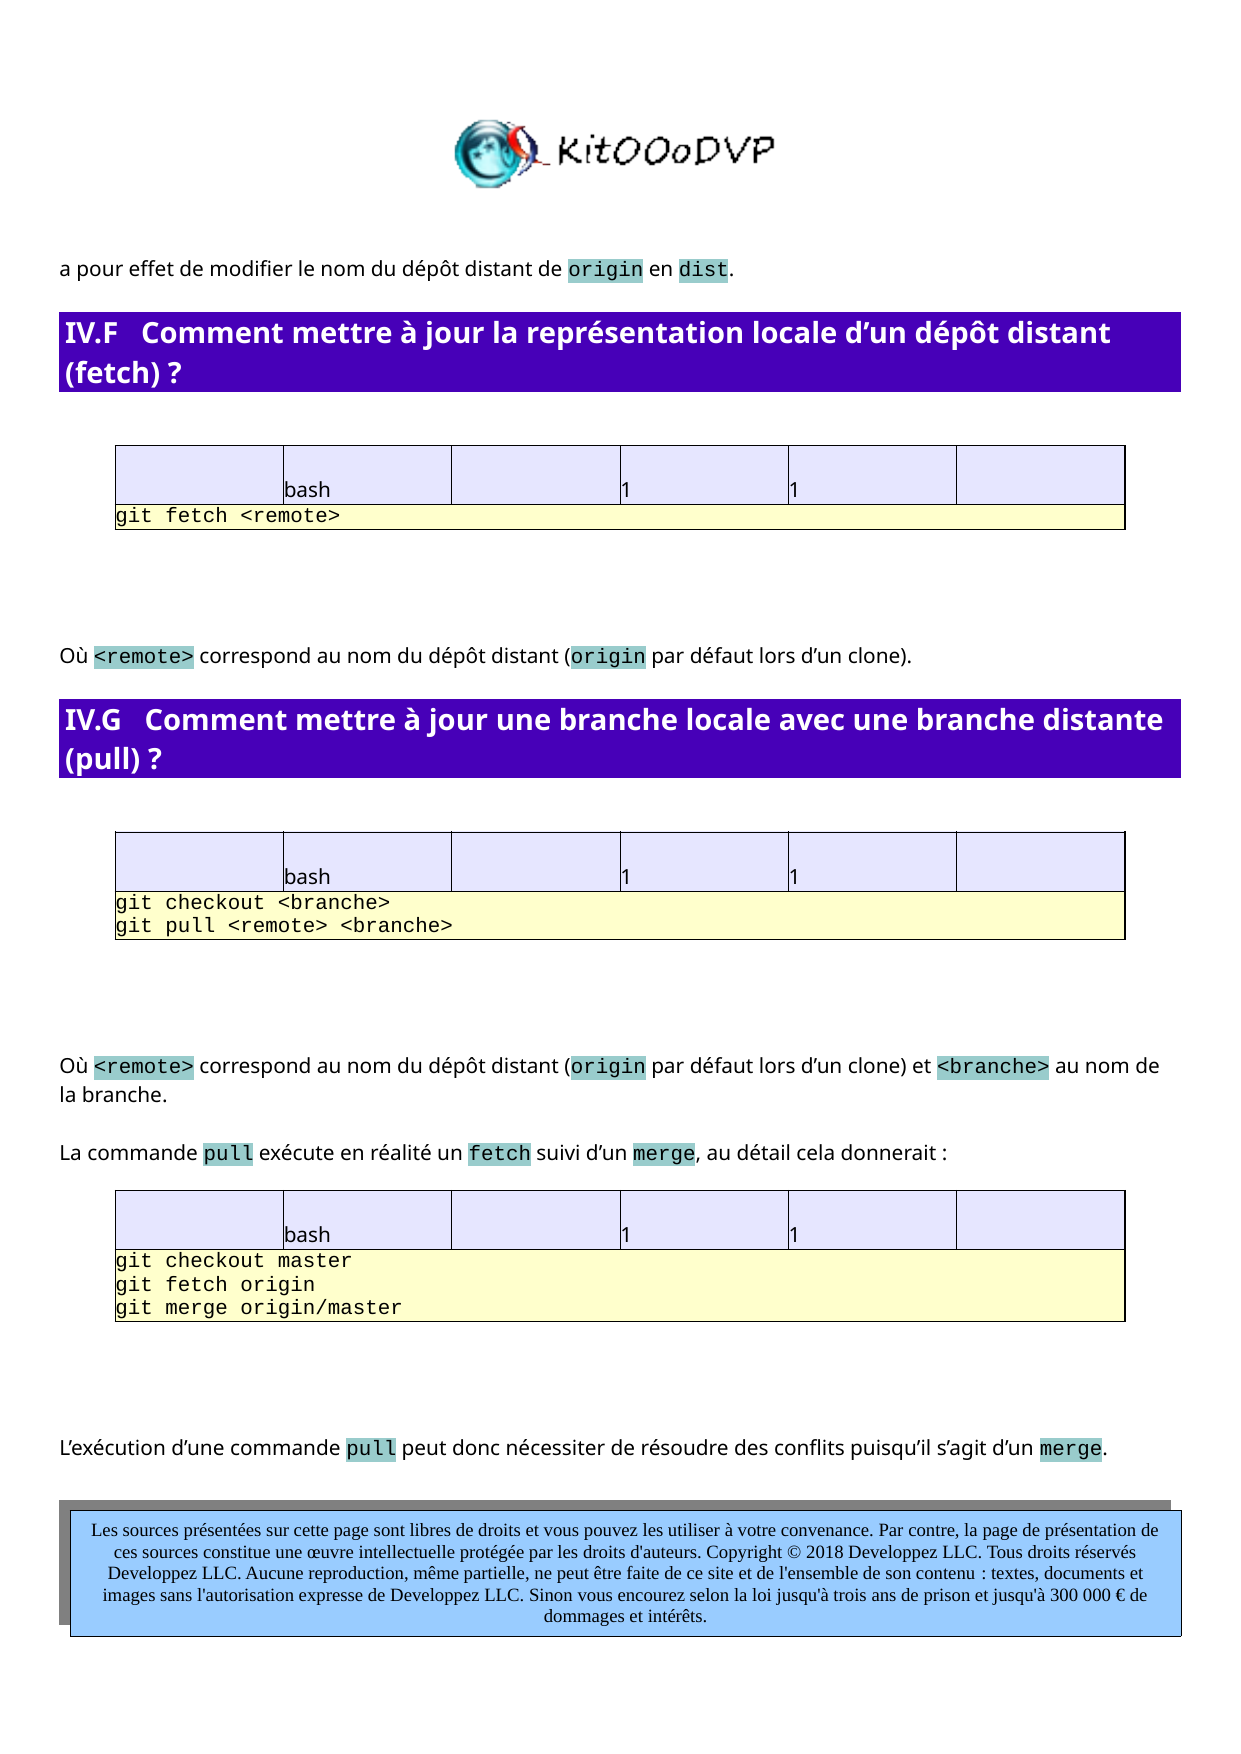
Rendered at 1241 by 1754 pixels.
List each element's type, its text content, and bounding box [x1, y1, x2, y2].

table_header [116, 833, 283, 891]
table_header 1 [621, 833, 788, 891]
table_header [957, 1191, 1124, 1249]
text La commande pull exécute en réalité un fetch suivi d’un merge, au détail cela donnerait : [59, 1138, 1181, 1166]
picture [453, 118, 781, 191]
table_header [452, 1191, 620, 1249]
table_header bash [284, 446, 451, 504]
table_header 1 [621, 446, 788, 504]
table_header [957, 833, 1124, 891]
table_header [452, 833, 620, 891]
text L’exécution d’une commande pull peut donc nécessiter de résoudre des conflits puisqu’il s’agit d’un merge. [59, 1433, 1181, 1462]
text a pour effet de modifier le nom du dépôt distant de origin en dist. [59, 254, 1181, 283]
table_header [116, 1191, 283, 1249]
table_header [116, 446, 283, 504]
subtitle Comment mettre à jour la représentation locale d’un dépôt distant (fetch) ? [59, 312, 1181, 392]
table_header 1 [621, 1191, 788, 1249]
table_header bash [284, 833, 451, 891]
table_header 1 [789, 446, 956, 504]
table_header [452, 446, 620, 504]
subtitle Comment mettre à jour une branche locale avec une branche distante (pull) ? [59, 699, 1181, 778]
table_header bash [284, 1191, 451, 1249]
table_header 1 [789, 833, 956, 891]
table_header 1 [789, 1191, 956, 1249]
table_header [957, 446, 1124, 504]
text Où <remote> correspond au nom du dépôt distant (origin par défaut lors d’un clone). [59, 641, 1181, 669]
text Où <remote> correspond au nom du dépôt distant (origin par défaut lors d’un clone) et <branche> au nom de la branche. [59, 1051, 1181, 1108]
